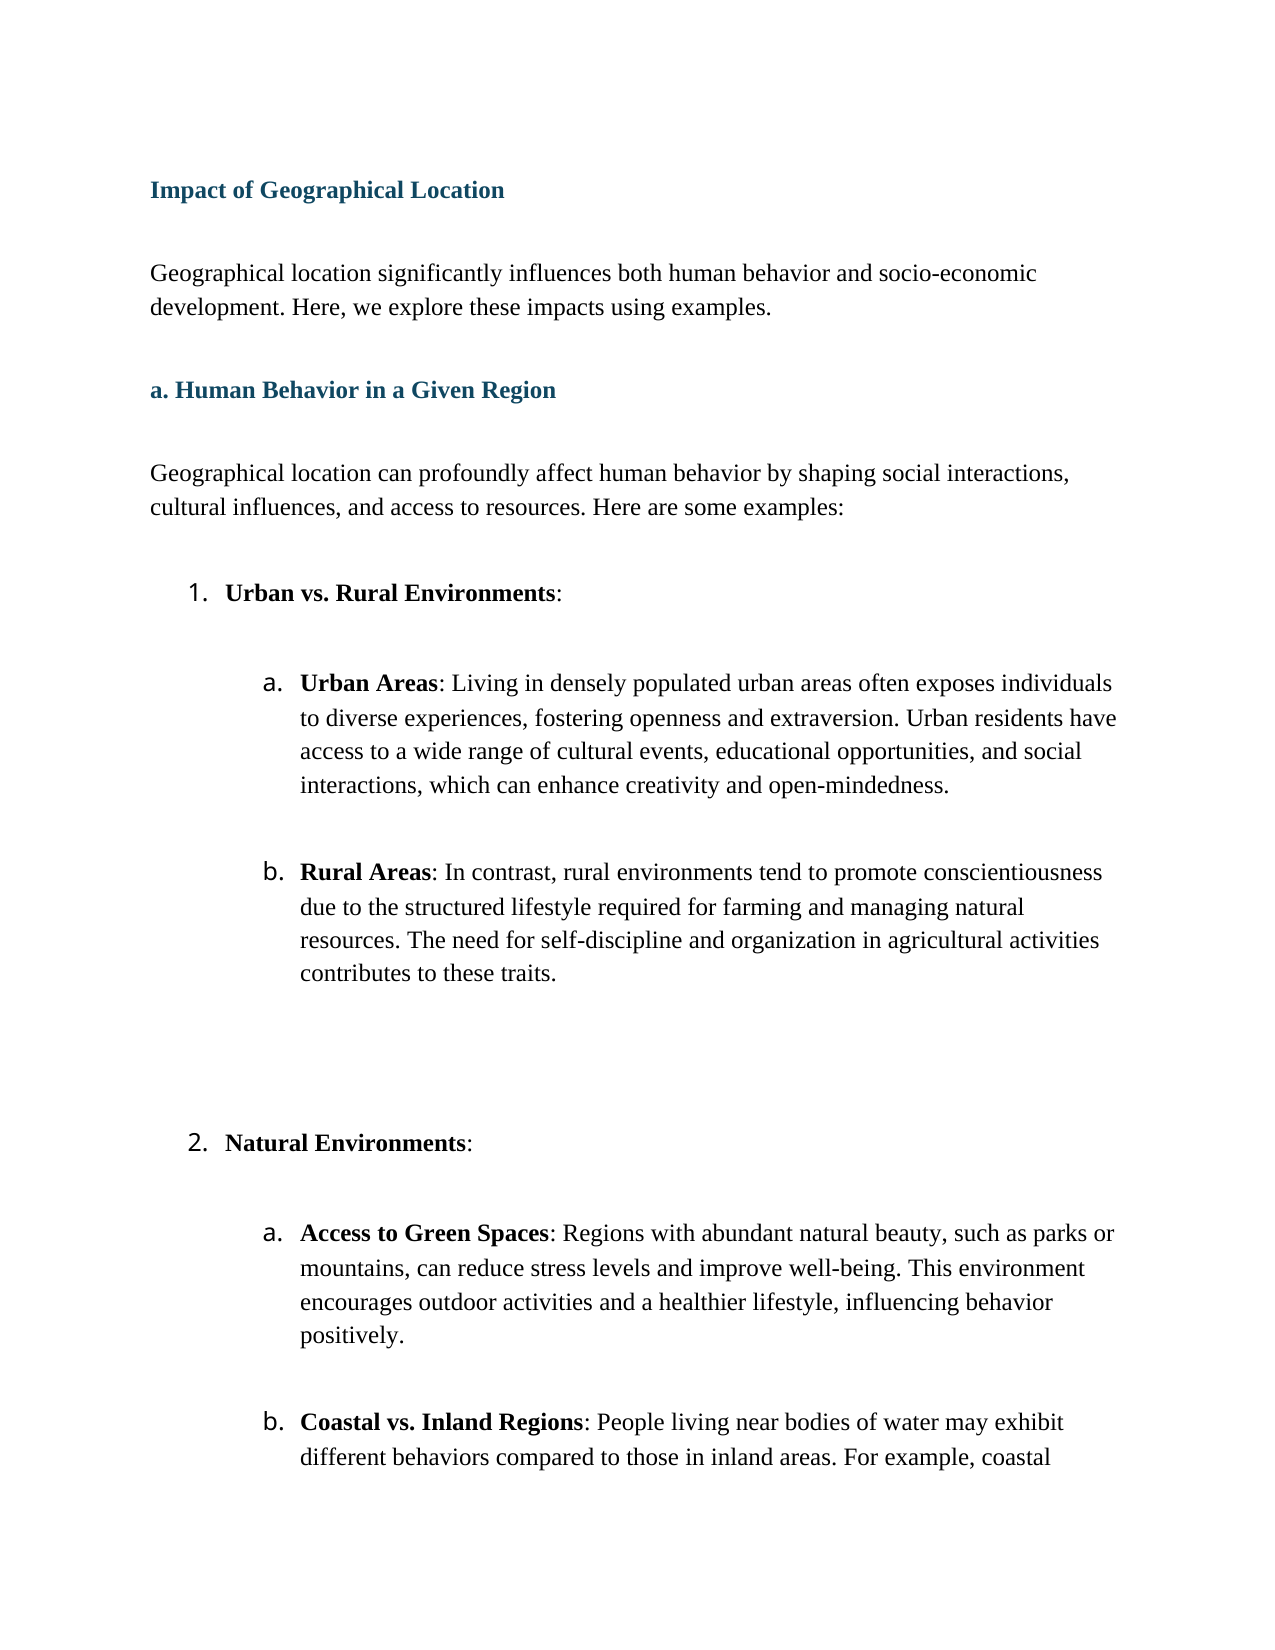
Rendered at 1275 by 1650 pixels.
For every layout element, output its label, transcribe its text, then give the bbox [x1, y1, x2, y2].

subtitle a. Human Behavior in a Given Region [150, 375, 1125, 404]
list Access to Green Spaces: Regions with abundant natural beauty, such as parks or mountains, can reduce stress levels and improve well-being. This environment encourages outdoor activities and a healthier lifestyle, influencing behavior positively. [262, 1214, 1125, 1349]
list Urban vs. Rural Environments: [187, 575, 1125, 609]
list Rural Areas: In contrast, rural environments tend to promote conscientiousness due to the structured lifestyle required for farming and managing natural resources. The need for self-discipline and organization in agricultural activities contributes to these traits. [262, 853, 1125, 987]
list Natural Environments: [187, 1125, 1125, 1159]
list Urban Areas: Living in densely populated urban areas often exposes individuals to diverse experiences, fostering openness and extraversion. Urban residents have access to a wide range of cultural events, educational opportunities, and social interactions, which can enhance creativity and open-mindedness. [262, 664, 1125, 798]
text Geographical location significantly influences both human behavior and socio-economic development. Here, we explore these impacts using examples. [150, 258, 1125, 320]
text Geographical location can profoundly affect human behavior by shaping social interactions, cultural influences, and access to resources. Here are some examples: [150, 458, 1125, 520]
subtitle Impact of Geographical Location [150, 175, 1125, 204]
list Coastal vs. Inland Regions: People living near bodies of water may exhibit different behaviors compared to those in inland areas. For example, coastal [262, 1403, 1125, 1471]
